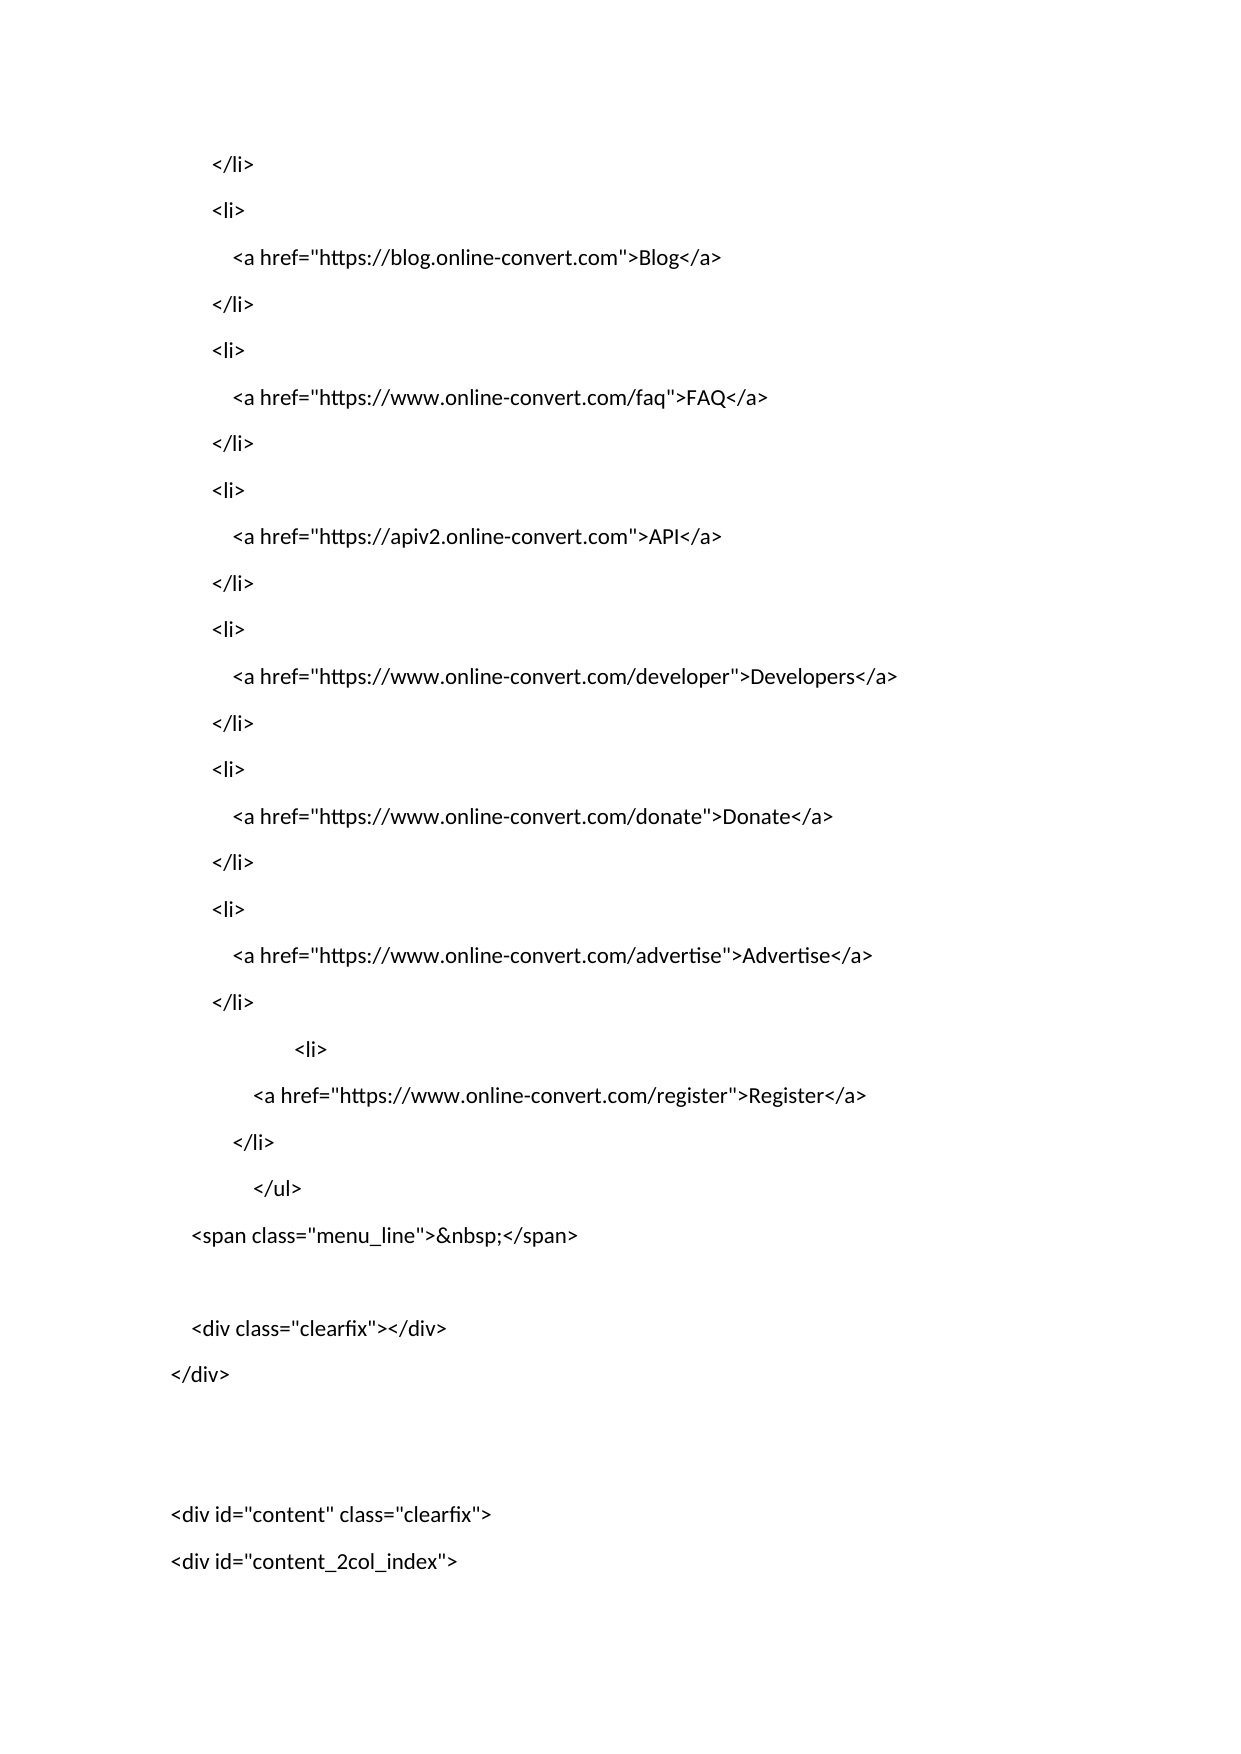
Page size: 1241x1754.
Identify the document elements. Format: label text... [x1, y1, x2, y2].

text </ul> [150, 1174, 1090, 1202]
text </li> [150, 709, 1090, 737]
text <li> [150, 476, 1090, 504]
text <a href="https://www.online-convert.com/developer">Developers</a> [150, 662, 1090, 690]
text <a href="https://blog.online-convert.com">Blog</a> [150, 243, 1090, 271]
text <li> [150, 336, 1090, 364]
text </li> [150, 569, 1090, 597]
text <a href="https://www.online-convert.com/donate">Donate</a> [150, 802, 1090, 830]
text <li> [150, 1035, 1090, 1063]
text <a href="https://www.online-convert.com/register">Register</a> [150, 1081, 1090, 1109]
text <a href="https://apiv2.online-convert.com">API</a> [150, 522, 1090, 551]
text <div id="content" class="clearfix"> [150, 1500, 1090, 1528]
text <div class="clearfix"></div> [150, 1314, 1090, 1342]
text <a href="https://www.online-convert.com/faq">FAQ</a> [150, 383, 1090, 411]
text <li> [150, 755, 1090, 783]
text </div> [150, 1361, 1090, 1389]
text </li> [150, 848, 1090, 876]
text </li> [150, 429, 1090, 457]
text <li> [150, 895, 1090, 923]
text </li> [150, 290, 1090, 318]
text </li> [150, 988, 1090, 1016]
text <span class="menu_line">&nbsp;</span> [150, 1221, 1090, 1249]
text </li> [150, 1128, 1090, 1156]
text <li> [150, 197, 1090, 224]
text <div id="content_2col_index"> [150, 1547, 1090, 1575]
text </li> [150, 150, 1090, 178]
text <a href="https://www.online-convert.com/advertise">Advertise</a> [150, 942, 1090, 969]
text <li> [150, 616, 1090, 644]
